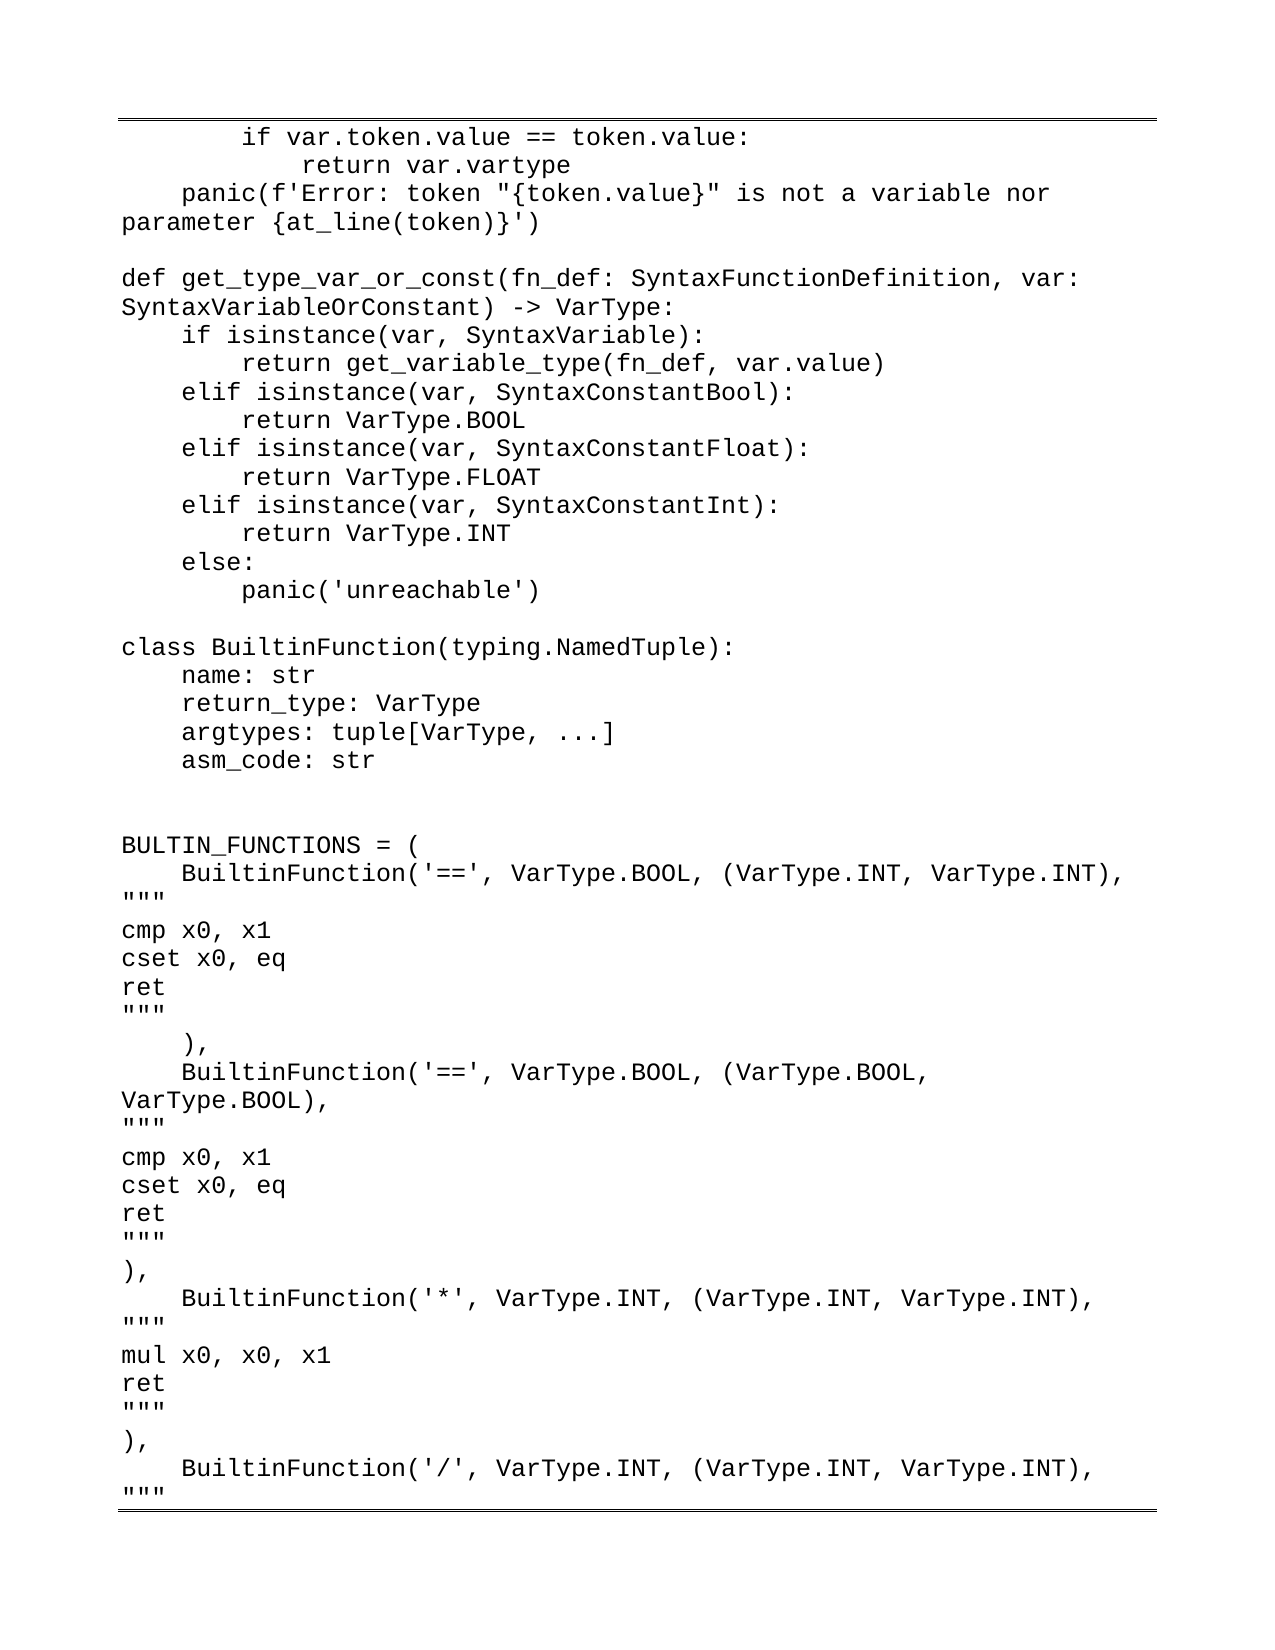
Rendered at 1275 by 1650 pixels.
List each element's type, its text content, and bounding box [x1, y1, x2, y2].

text BuiltinFunction('*', VarType.INT, (VarType.INT, VarType.INT), [118, 1280, 1157, 1308]
text ret [118, 1195, 1157, 1223]
text cmp x0, x1 [118, 1138, 1157, 1166]
text ret [118, 968, 1157, 996]
text return get_variable_type(fn_def, var.value) [118, 345, 1157, 373]
text mul x0, x0, x1 [118, 1336, 1157, 1365]
text ), [118, 1251, 1157, 1280]
text return VarType.FLOAT [118, 458, 1157, 486]
text return_type: VarType [118, 685, 1157, 713]
text cset x0, eq [118, 1166, 1157, 1195]
text return var.vartype [118, 146, 1157, 175]
text elif isinstance(var, SyntaxConstantBool): [118, 373, 1157, 401]
text argtypes: tuple[VarType, ...] [118, 713, 1157, 741]
text panic('unreachable') [118, 571, 1157, 606]
text """ [118, 1393, 1157, 1421]
text cmp x0, x1 [118, 911, 1157, 940]
text ret [118, 1365, 1157, 1393]
text BULTIN_FUNCTIONS = ( [118, 826, 1157, 855]
text if isinstance(var, SyntaxVariable): [118, 316, 1157, 345]
text BuiltinFunction('/', VarType.INT, (VarType.INT, VarType.INT), [118, 1450, 1157, 1478]
text if var.token.value == token.value: [118, 121, 1157, 146]
text panic(f'Error: token "{token.value}" is not a variable nor parameter {at_line(token)}') [118, 175, 1157, 237]
text """ [118, 1308, 1157, 1336]
text """ [118, 1223, 1157, 1251]
text """ [118, 1478, 1157, 1509]
text """ [118, 996, 1157, 1025]
text return VarType.INT [118, 515, 1157, 543]
text return VarType.BOOL [118, 401, 1157, 430]
text elif isinstance(var, SyntaxConstantInt): [118, 486, 1157, 515]
text asm_code: str [118, 741, 1157, 776]
text name: str [118, 656, 1157, 685]
text else: [118, 543, 1157, 571]
text BuiltinFunction('==', VarType.BOOL, (VarType.INT, VarType.INT), [118, 855, 1157, 883]
text """ [118, 883, 1157, 911]
text elif isinstance(var, SyntaxConstantFloat): [118, 430, 1157, 458]
text def get_type_var_or_const(fn_def: SyntaxFunctionDefinition, var: SyntaxVariableOrConstant) -> VarType: [118, 260, 1157, 316]
text class BuiltinFunction(typing.NamedTuple): [118, 628, 1157, 656]
text ), [118, 1025, 1157, 1053]
text ), [118, 1421, 1157, 1450]
text cset x0, eq [118, 940, 1157, 968]
text BuiltinFunction('==', VarType.BOOL, (VarType.BOOL, VarType.BOOL), [118, 1053, 1157, 1110]
text """ [118, 1110, 1157, 1138]
